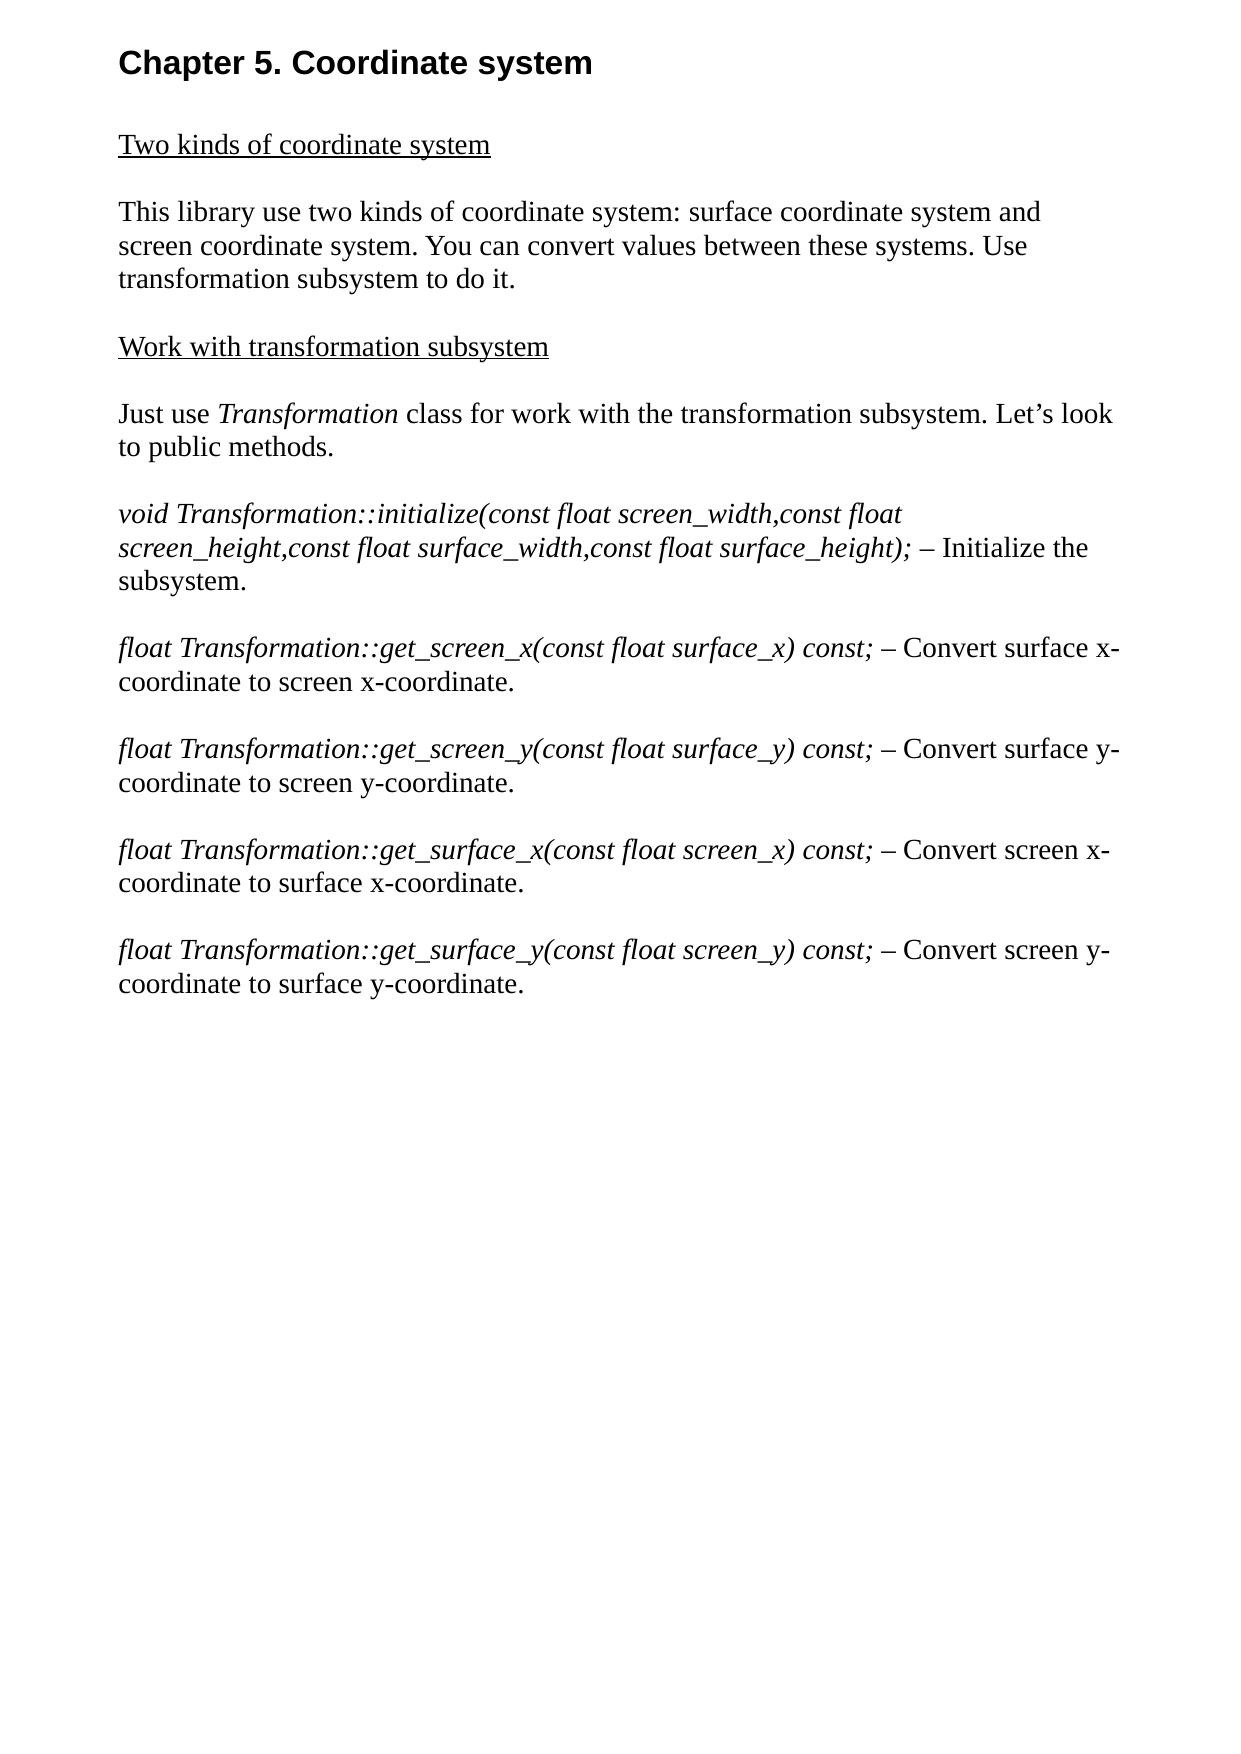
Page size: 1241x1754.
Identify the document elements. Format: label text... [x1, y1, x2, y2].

text float Transformation::get_surface_x(const float screen_x) const; – Convert screen x-coordinate to surface x-coordinate. [118, 832, 1122, 899]
subtitle Chapter 5. Coordinate system [118, 43, 1122, 81]
text Work with transformation subsystem [118, 329, 1122, 362]
text void Transformation::initialize(const float screen_width,const float screen_height,const float surface_width,const float surface_height); – Initialize the subsystem. [118, 496, 1122, 597]
text float Transformation::get_screen_y(const float surface_y) const; – Convert surface y-coordinate to screen y-coordinate. [118, 731, 1122, 798]
text This library use two kinds of coordinate system: surface coordinate system and screen coordinate system. You can convert values between these systems. Use transformation subsystem to do it. [118, 194, 1122, 295]
text Just use Transformation class for work with the transformation subsystem. Let’s look to public methods. [118, 396, 1122, 463]
text float Transformation::get_screen_x(const float surface_x) const; – Convert surface x-coordinate to screen x-coordinate. [118, 631, 1122, 698]
text float Transformation::get_surface_y(const float screen_y) const; – Convert screen y-coordinate to surface y-coordinate. [118, 932, 1122, 999]
text Two kinds of coordinate system [118, 127, 1122, 161]
